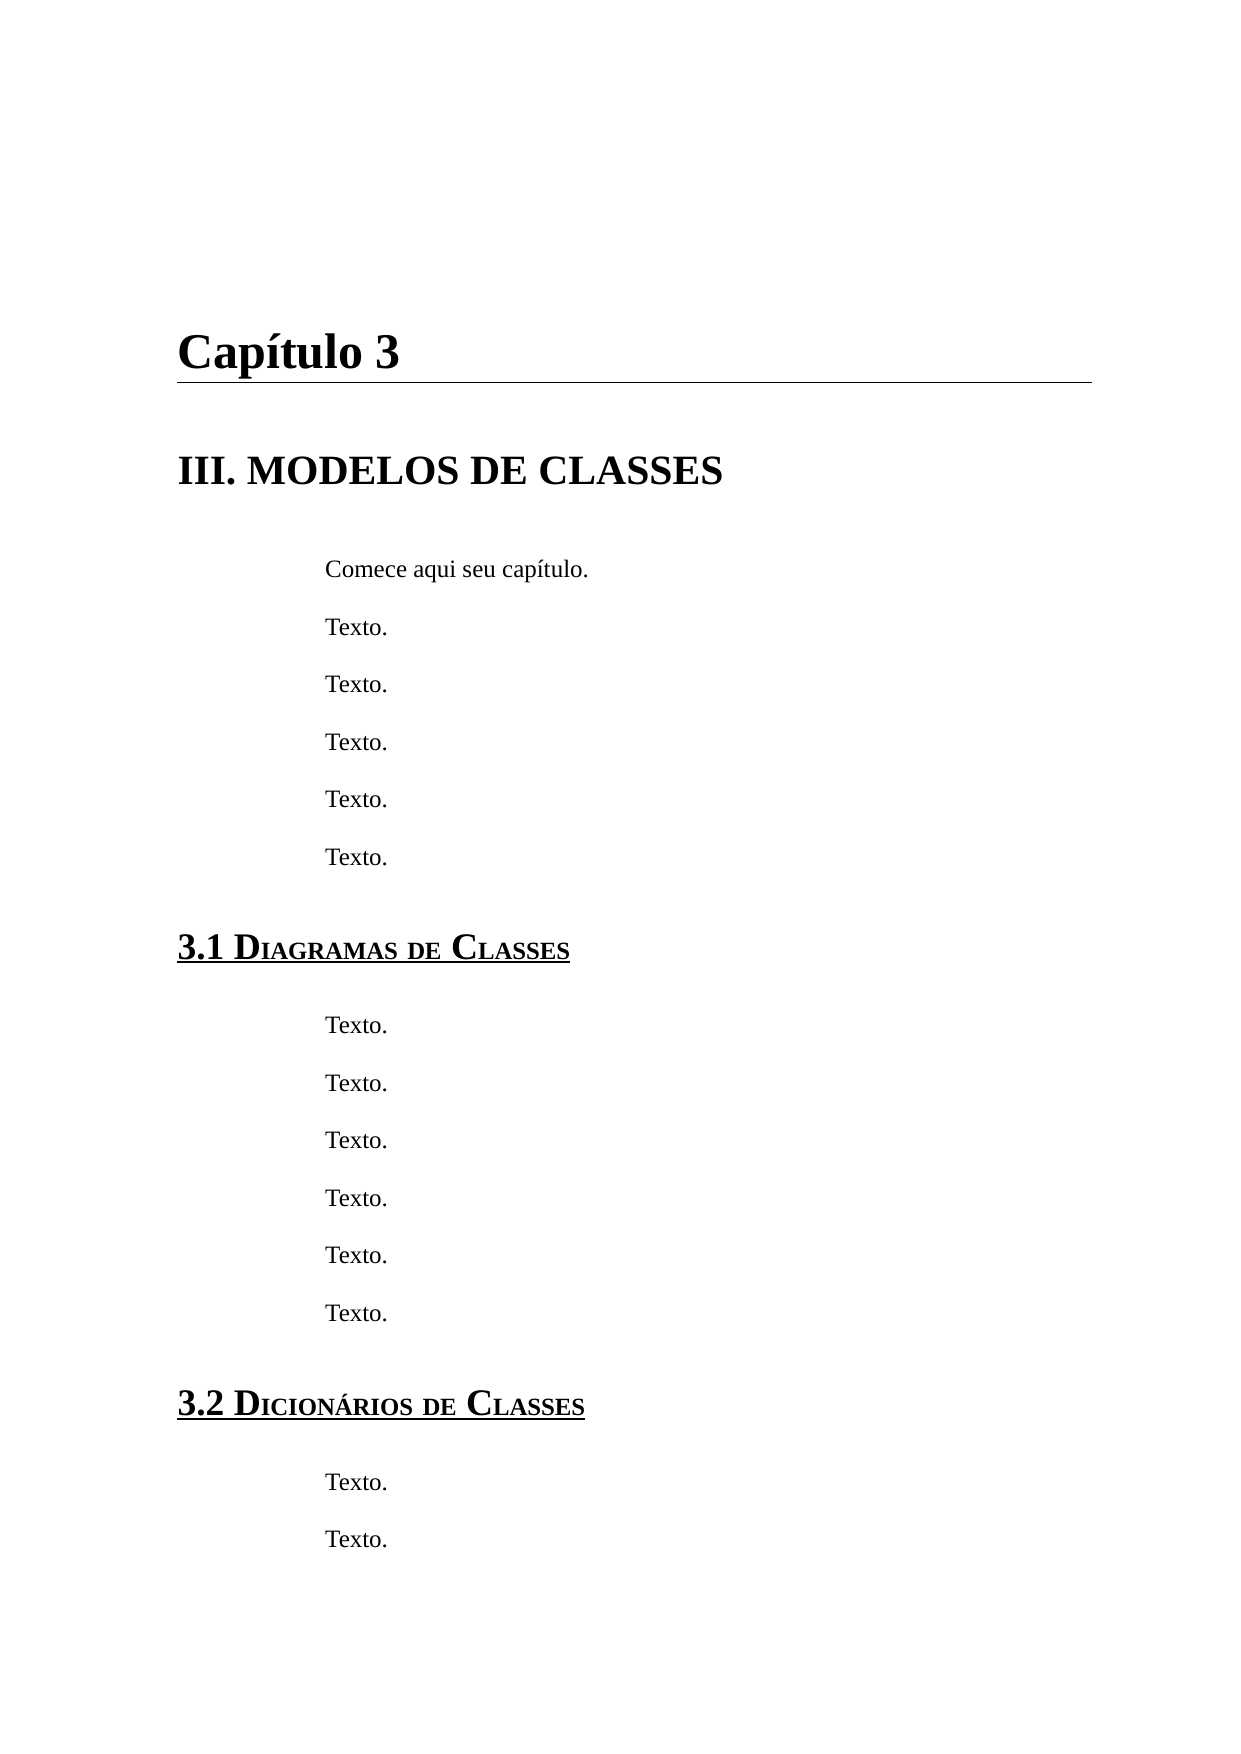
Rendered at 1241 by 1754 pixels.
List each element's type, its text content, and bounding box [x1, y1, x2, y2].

text Texto. [177, 1240, 1092, 1269]
text Texto. [177, 727, 1092, 755]
text Texto. [177, 1010, 1092, 1039]
text Texto. [177, 842, 1092, 870]
text Capítulo 3 [177, 322, 1092, 382]
text Texto. [177, 669, 1092, 698]
text Texto. [177, 784, 1092, 813]
text Texto. [177, 1467, 1092, 1495]
text Texto. [177, 1068, 1092, 1097]
text Texto. [177, 612, 1092, 640]
subtitle iii. Modelos de classes [177, 446, 1092, 494]
text Texto. [177, 1298, 1092, 1327]
text Texto. [177, 1524, 1092, 1553]
text Texto. [177, 1183, 1092, 1212]
text Texto. [177, 1125, 1092, 1154]
subtitle 3.1 Diagramas de Classes [177, 924, 1092, 967]
subtitle 3.2 Dicionários de Classes [177, 1380, 1092, 1423]
text Comece aqui seu capítulo. [177, 554, 1092, 583]
